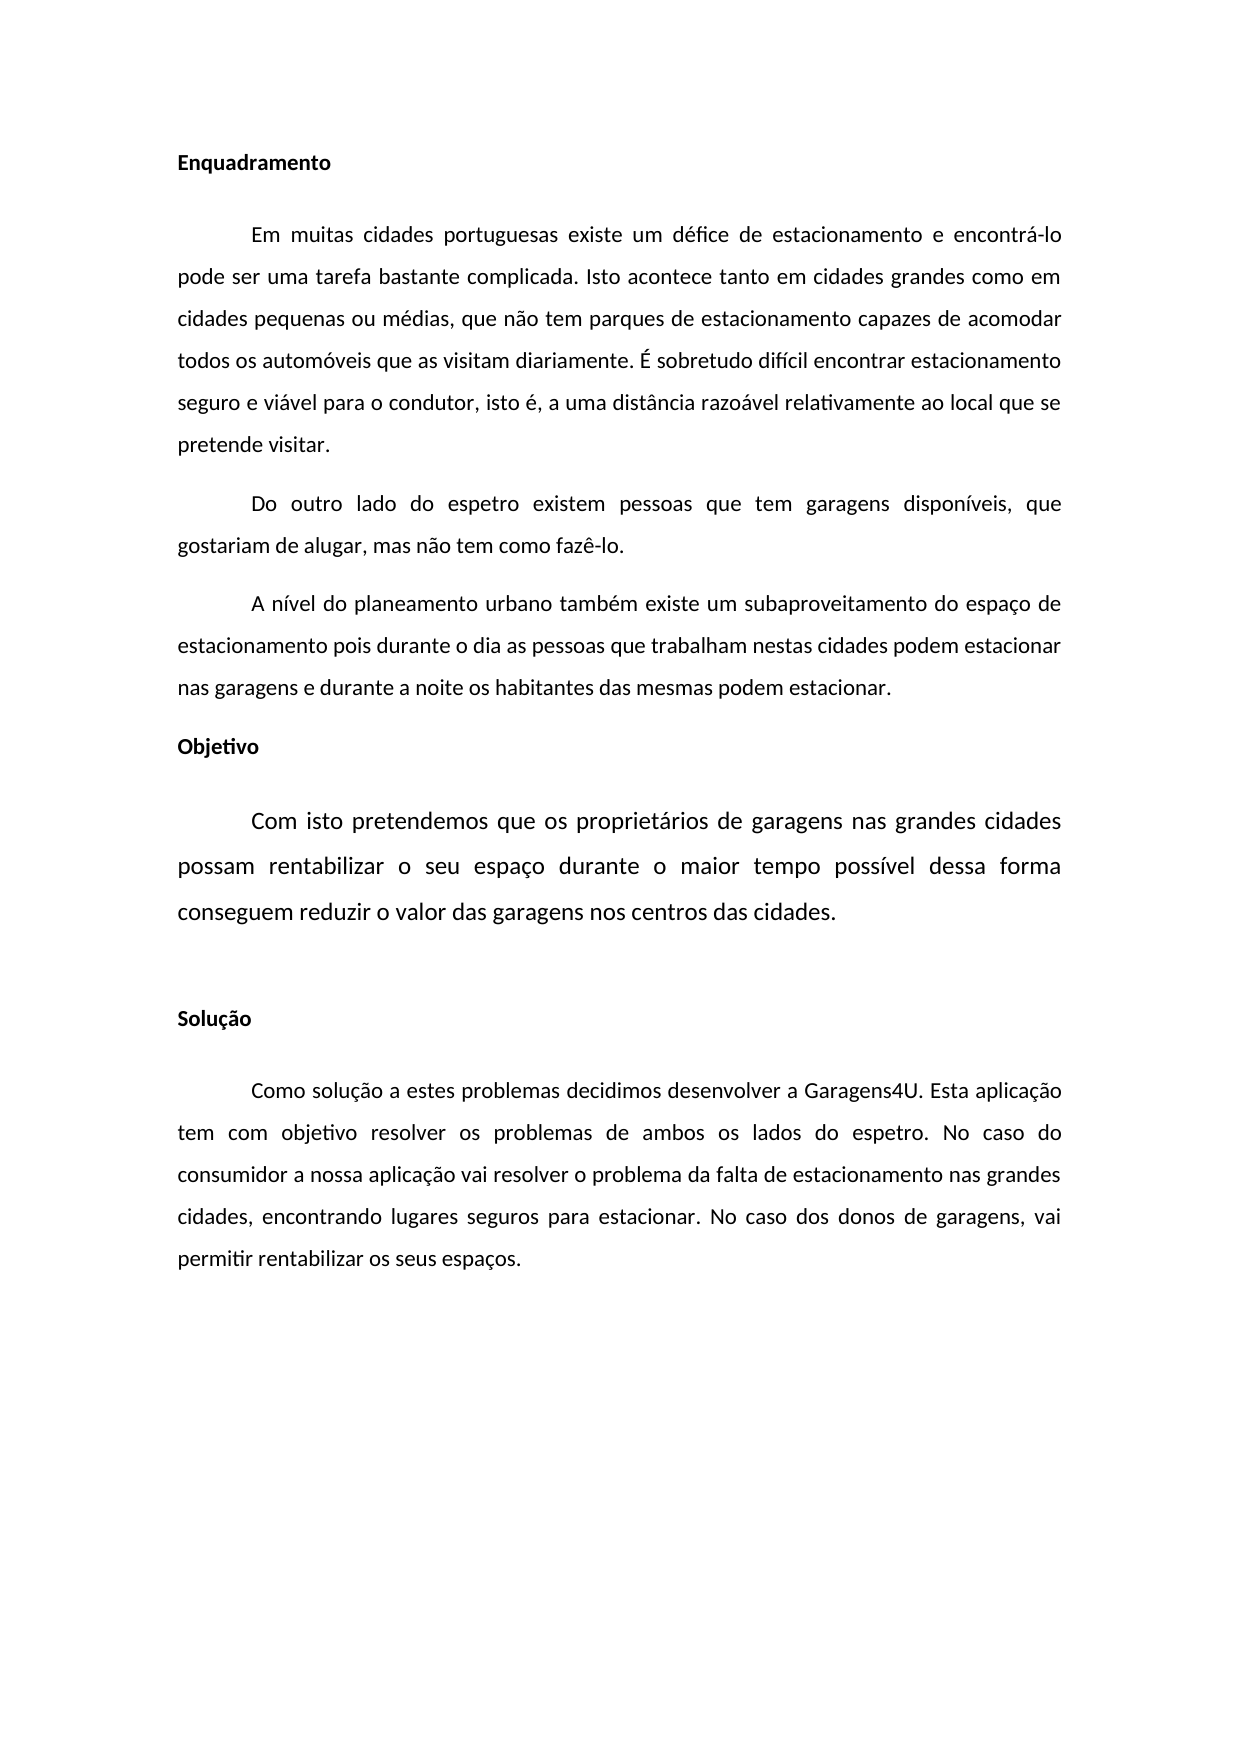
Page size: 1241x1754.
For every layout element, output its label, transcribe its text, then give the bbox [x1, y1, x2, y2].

text Enquadramento [177, 148, 1063, 176]
text Solução [177, 1004, 1063, 1032]
text Do outro lado do espetro existem pessoas que tem garagens disponíveis, que gostariam de alugar, mas não tem como fazê-lo. [177, 489, 1063, 559]
text Com isto pretendemos que os proprietários de garagens nas grandes cidades possam rentabilizar o seu espaço durante o maior tempo possível dessa forma conseguem reduzir o valor das garagens nos centros das cidades. [177, 805, 1063, 927]
text Como solução a estes problemas decidimos desenvolver a Garagens4U. Esta aplicação tem com objetivo resolver os problemas de ambos os lados do espetro. No caso do consumidor a nossa aplicação vai resolver o problema da falta de estacionamento nas grandes cidades, encontrando lugares seguros para estacionar. No caso dos donos de garagens, vai permitir rentabilizar os seus espaços. [177, 1077, 1063, 1272]
text A nível do planeamento urbano também existe um subaproveitamento do espaço de estacionamento pois durante o dia as pessoas que trabalham nestas cidades podem estacionar nas garagens e durante a noite os habitantes das mesmas podem estacionar. [177, 589, 1063, 701]
text Objetivo [177, 732, 1063, 760]
text Em muitas cidades portuguesas existe um défice de estacionamento e encontrá-lo pode ser uma tarefa bastante complicada. Isto acontece tanto em cidades grandes como em cidades pequenas ou médias, que não tem parques de estacionamento capazes de acomodar todos os automóveis que as visitam diariamente. É sobretudo difícil encontrar estacionamento seguro e viável para o condutor, isto é, a uma distância razoável relativamente ao local que se pretende visitar. [177, 220, 1063, 458]
